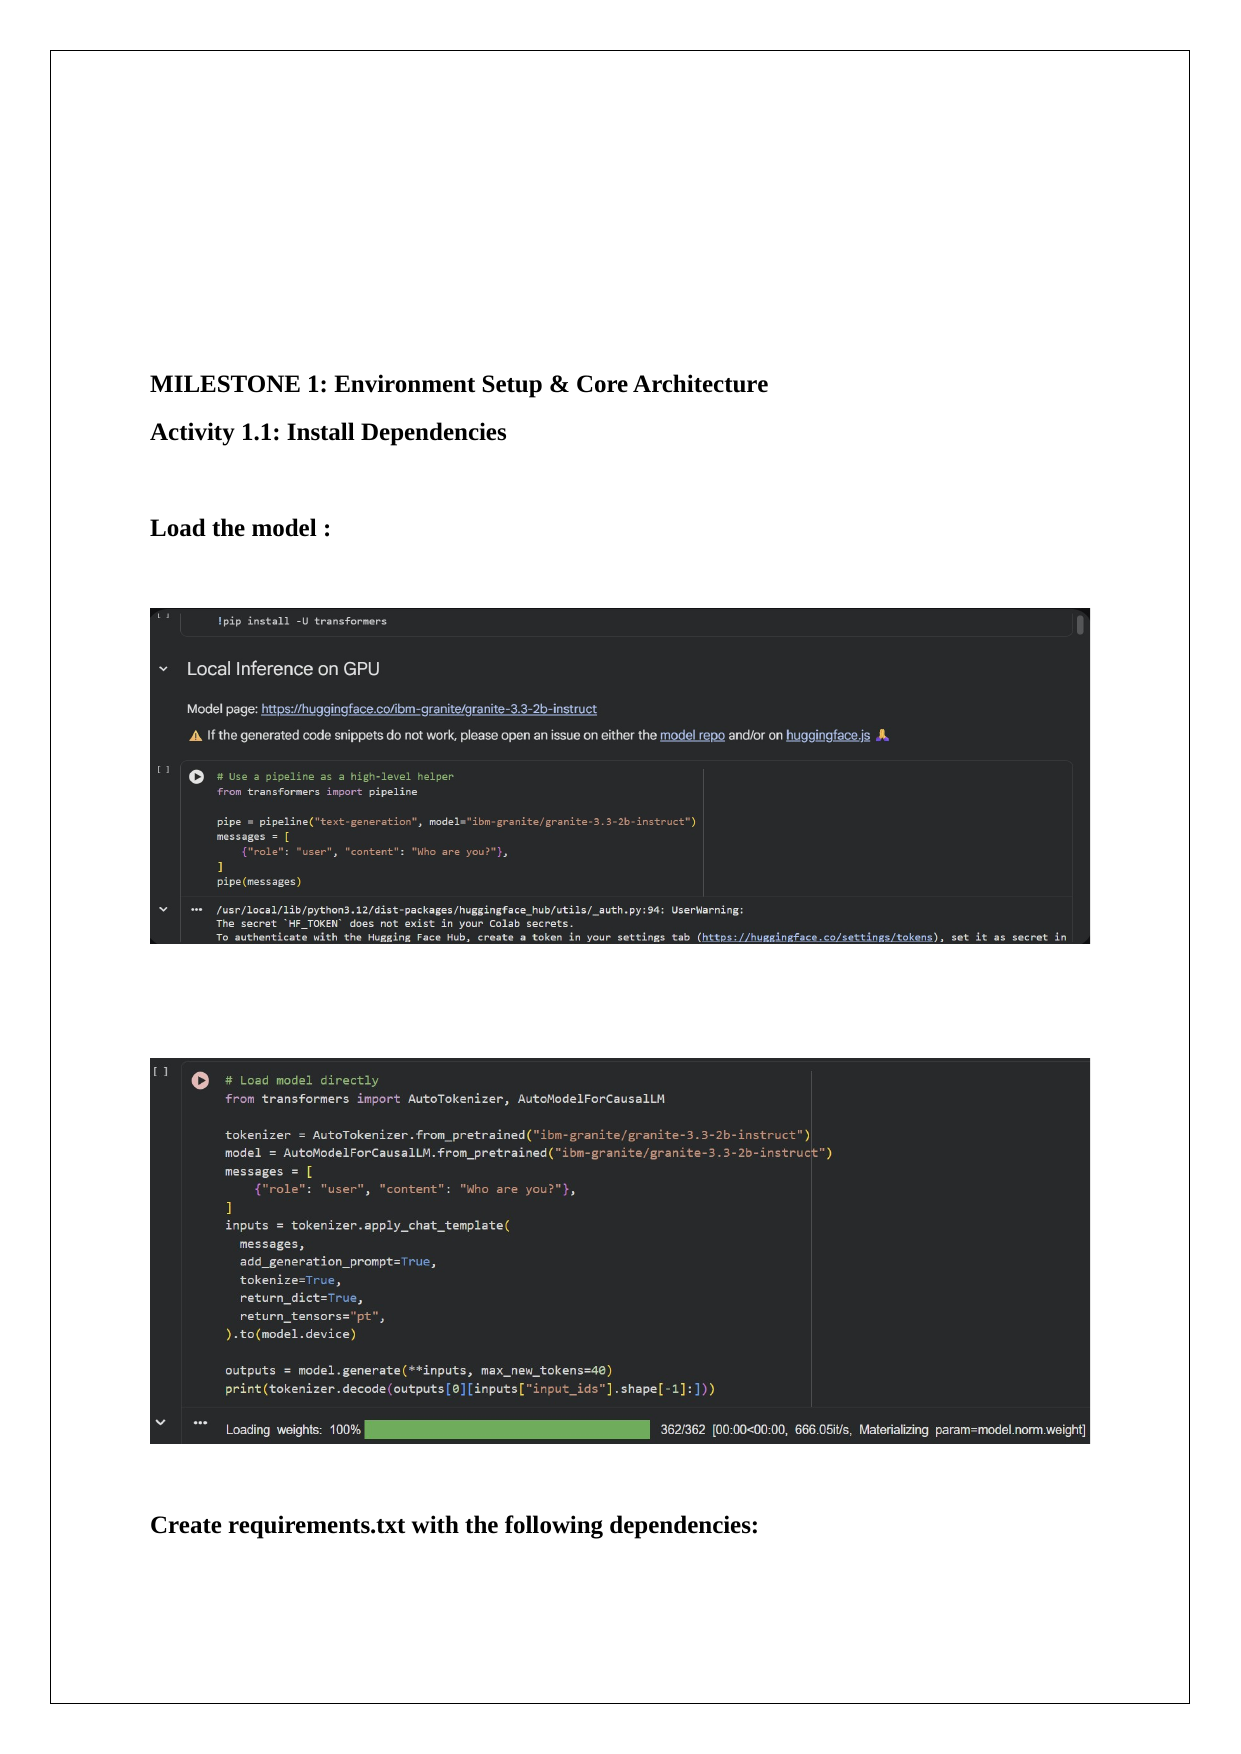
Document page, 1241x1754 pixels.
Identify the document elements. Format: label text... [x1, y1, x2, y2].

text Activity 1.1: Install Dependencies [150, 417, 1083, 446]
text Create requirements.txt with the following dependencies: [150, 1510, 1083, 1539]
text Load the model : [150, 513, 1083, 541]
picture [150, 608, 1091, 944]
text MILESTONE 1: Environment Setup & Core Architecture [150, 369, 1083, 398]
picture [150, 1058, 1091, 1444]
